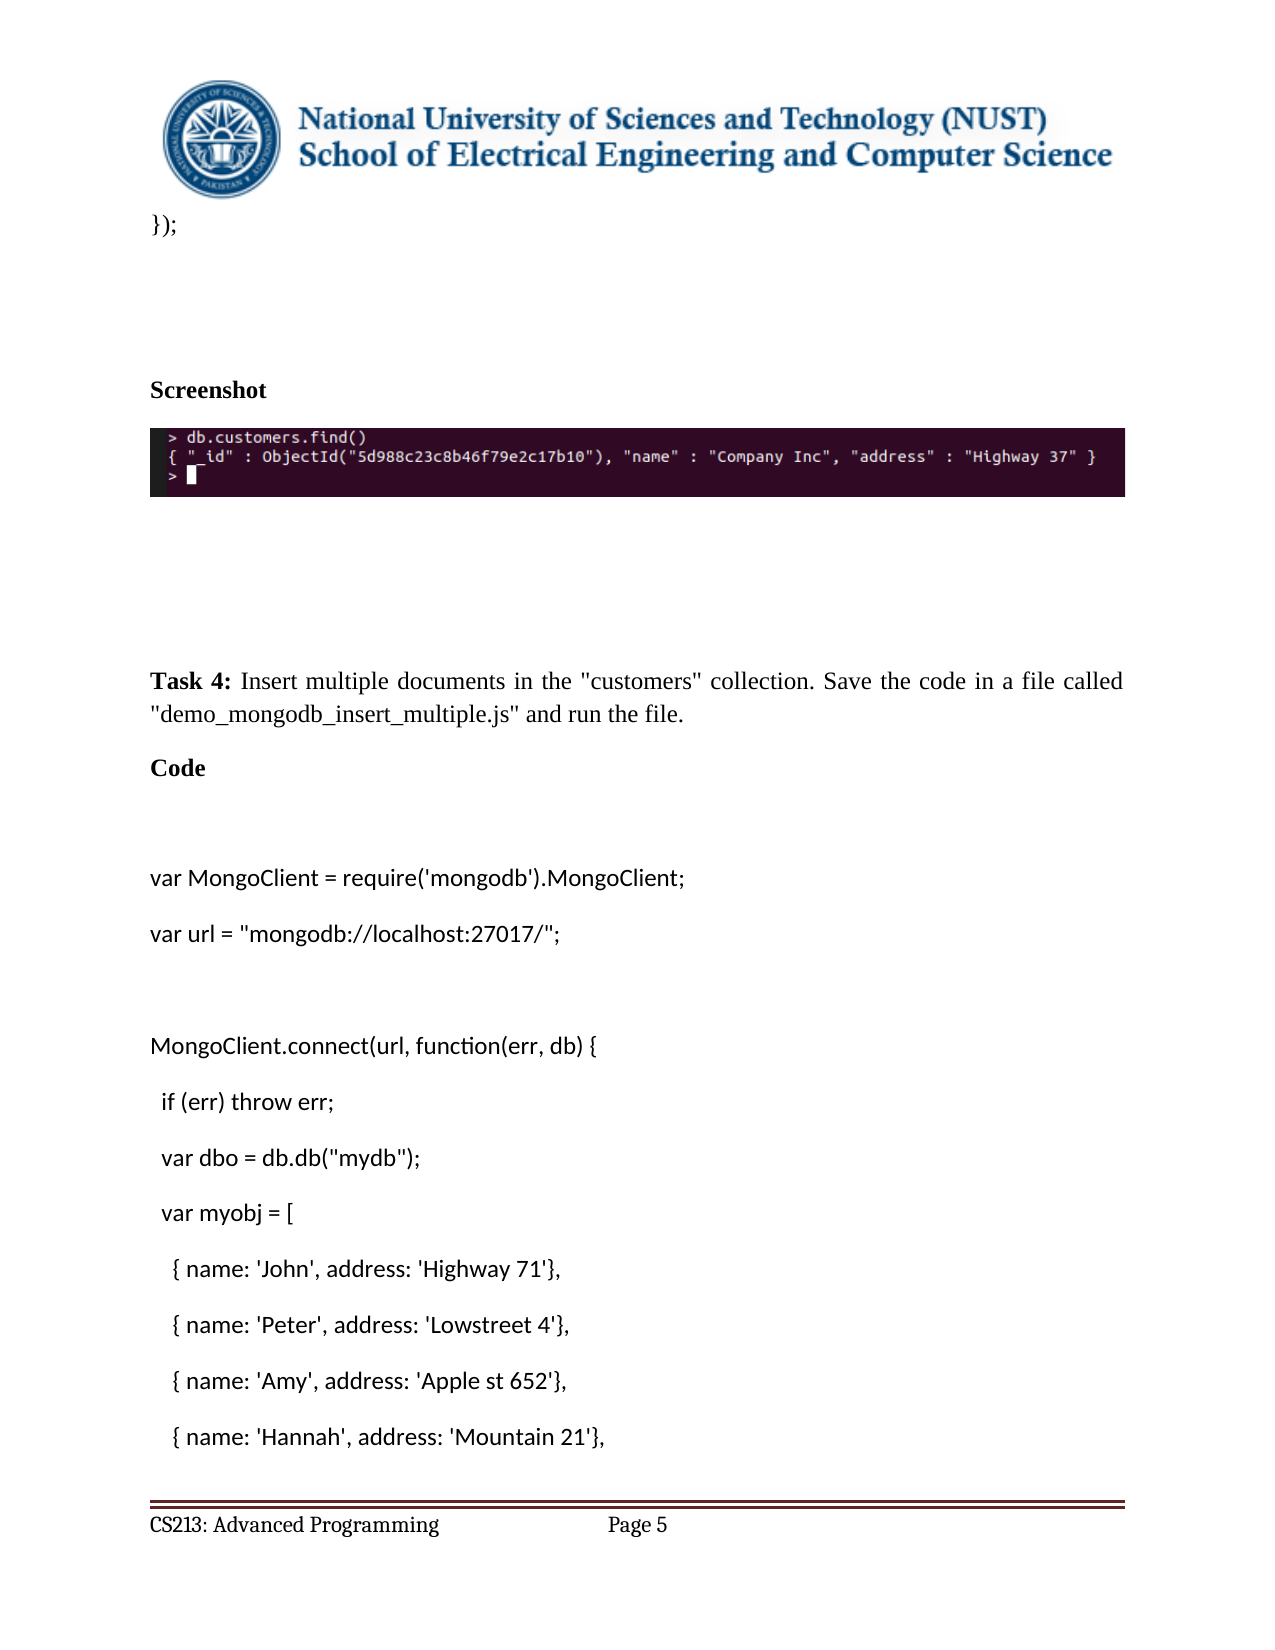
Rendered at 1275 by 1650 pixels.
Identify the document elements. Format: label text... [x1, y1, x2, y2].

list Code [150, 753, 1125, 782]
list }); [150, 210, 1125, 238]
list if (err) throw err; [150, 1086, 1125, 1116]
list var myobj = [ [150, 1197, 1125, 1228]
list MongoClient.connect(url, function(err, db) { [150, 1030, 1125, 1061]
list var url = "mongodb://localhost:27017/"; [150, 918, 1125, 949]
list { name: 'Amy', address: 'Apple st 652'}, [150, 1365, 1125, 1396]
list { name: 'Hannah', address: 'Mountain 21'}, [150, 1421, 1125, 1451]
list var MongoClient = require('mongodb').MongoClient; [150, 862, 1125, 893]
list { name: 'Peter', address: 'Lowstreet 4'}, [150, 1309, 1125, 1340]
list Screenshot [150, 375, 1125, 404]
text Task 4: Insert multiple documents in the "customers" collection. Save the code in a file called "demo_mongodb_insert_multiple.js" and run the file. [150, 666, 1125, 728]
list { name: 'John', address: 'Highway 71'}, [150, 1253, 1125, 1284]
list var dbo = db.db("mydb"); [150, 1142, 1125, 1172]
